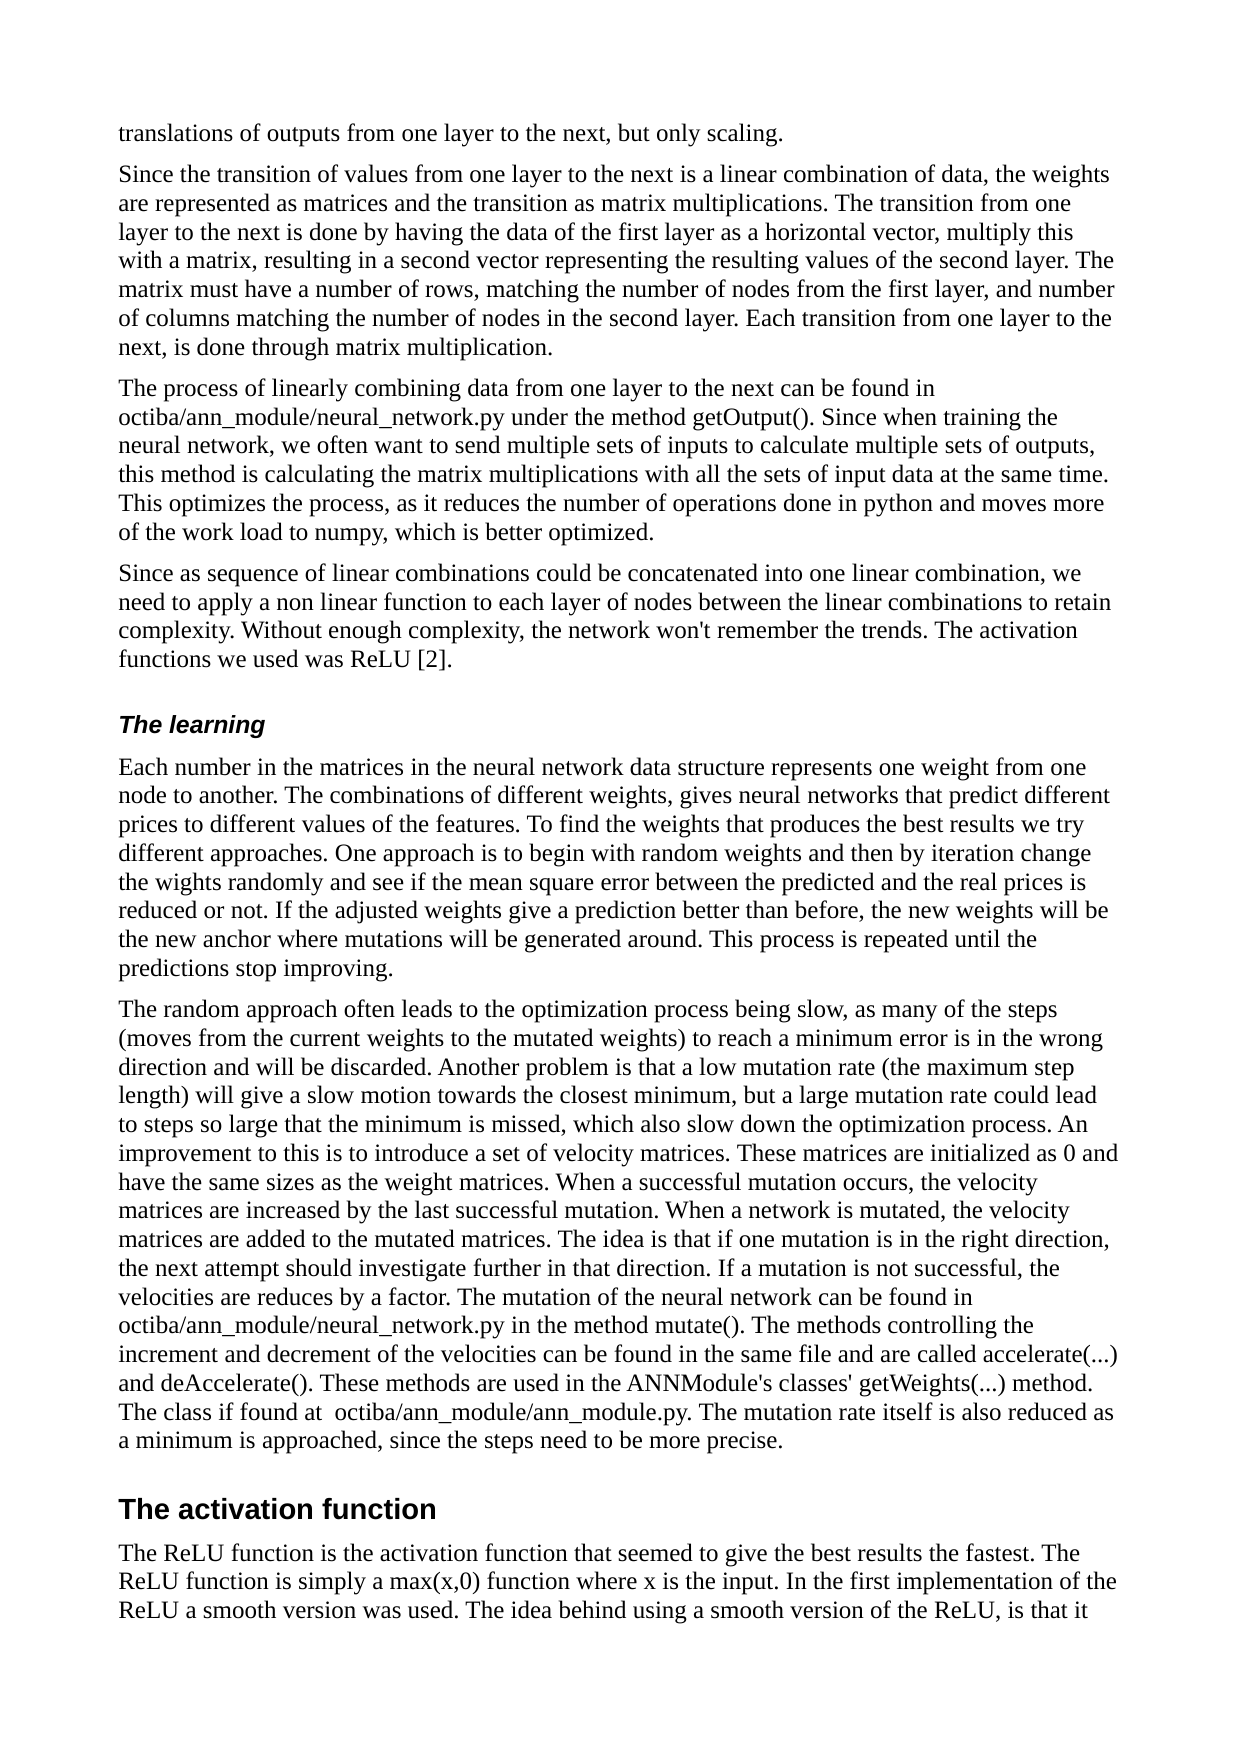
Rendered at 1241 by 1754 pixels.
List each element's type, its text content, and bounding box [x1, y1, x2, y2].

text Each number in the matrices in the neural network data structure represents one weight from one node to another. The combinations of different weights, gives neural networks that predict different prices to different values of the features. To find the weights that produces the best results we try different approaches. One approach is to begin with random weights and then by iteration change the wights randomly and see if the mean square error between the predicted and the real prices is reduced or not. If the adjusted weights give a prediction better than before, the new weights will be the new anchor where mutations will be generated around. This process is repeated until the predictions stop improving. [118, 752, 1122, 982]
text translations of outputs from one layer to the next, but only scaling. [118, 118, 1122, 147]
text Since as sequence of linear combinations could be concatenated into one linear combination, we need to apply a non linear function to each layer of nodes between the linear combinations to retain complexity. Without enough complexity, the network won't remember the trends. The activation functions we used was ReLU [2]. [118, 558, 1122, 673]
text The process of linearly combining data from one layer to the next can be found in octiba/ann_module/neural_network.py under the method getOutput(). Since when training the neural network, we often want to send multiple sets of inputs to calculate multiple sets of outputs, this method is calculating the matrix multiplications with all the sets of input data at the same time. This optimizes the process, as it reduces the number of operations done in python and moves more of the work load to numpy, which is better optimized. [118, 373, 1122, 546]
text Since the transition of values from one layer to the next is a linear combination of data, the weights are represented as matrices and the transition as matrix multiplications. The transition from one layer to the next is done by having the data of the first layer as a horizontal vector, multiply this with a matrix, resulting in a second vector representing the resulting values of the second layer. The matrix must have a number of rows, matching the number of nodes from the first layer, and number of columns matching the number of nodes in the second layer. Each transition from one layer to the next, is done through matrix multiplication. [118, 159, 1122, 361]
text The random approach often leads to the optimization process being slow, as many of the steps (moves from the current weights to the mutated weights) to reach a minimum error is in the wrong direction and will be discarded. Another problem is that a low mutation rate (the maximum step length) will give a slow motion towards the closest minimum, but a large mutation rate could lead to steps so large that the minimum is missed, which also slow down the optimization process. An improvement to this is to introduce a set of velocity matrices. These matrices are initialized as 0 and have the same sizes as the weight matrices. When a successful mutation occurs, the velocity matrices are increased by the last successful mutation. When a network is mutated, the velocity matrices are added to the mutated matrices. The idea is that if one mutation is in the right direction, the next attempt should investigate further in that direction. If a mutation is not successful, the velocities are reduces by a factor. The mutation of the neural network can be found in octiba/ann_module/neural_network.py in the method mutate(). The methods controlling the increment and decrement of the velocities can be found in the same file and are called accelerate(...) and deAccelerate(). These methods are used in the ANNModule's classes' getWeights(...) method. The class if found at octiba/ann_module/ann_module.py. The mutation rate itself is also reduced as a minimum is approached, since the steps need to be more precise. [118, 994, 1122, 1454]
text The ReLU function is the activation function that seemed to give the best results the fastest. The ReLU function is simply a max(x,0) function where x is the input. In the first implementation of the ReLU a smooth version was used. The idea behind using a smooth version of the ReLU, is that it [118, 1538, 1122, 1624]
subtitle The learning [118, 711, 1122, 739]
subtitle The activation function [118, 1492, 1122, 1525]
